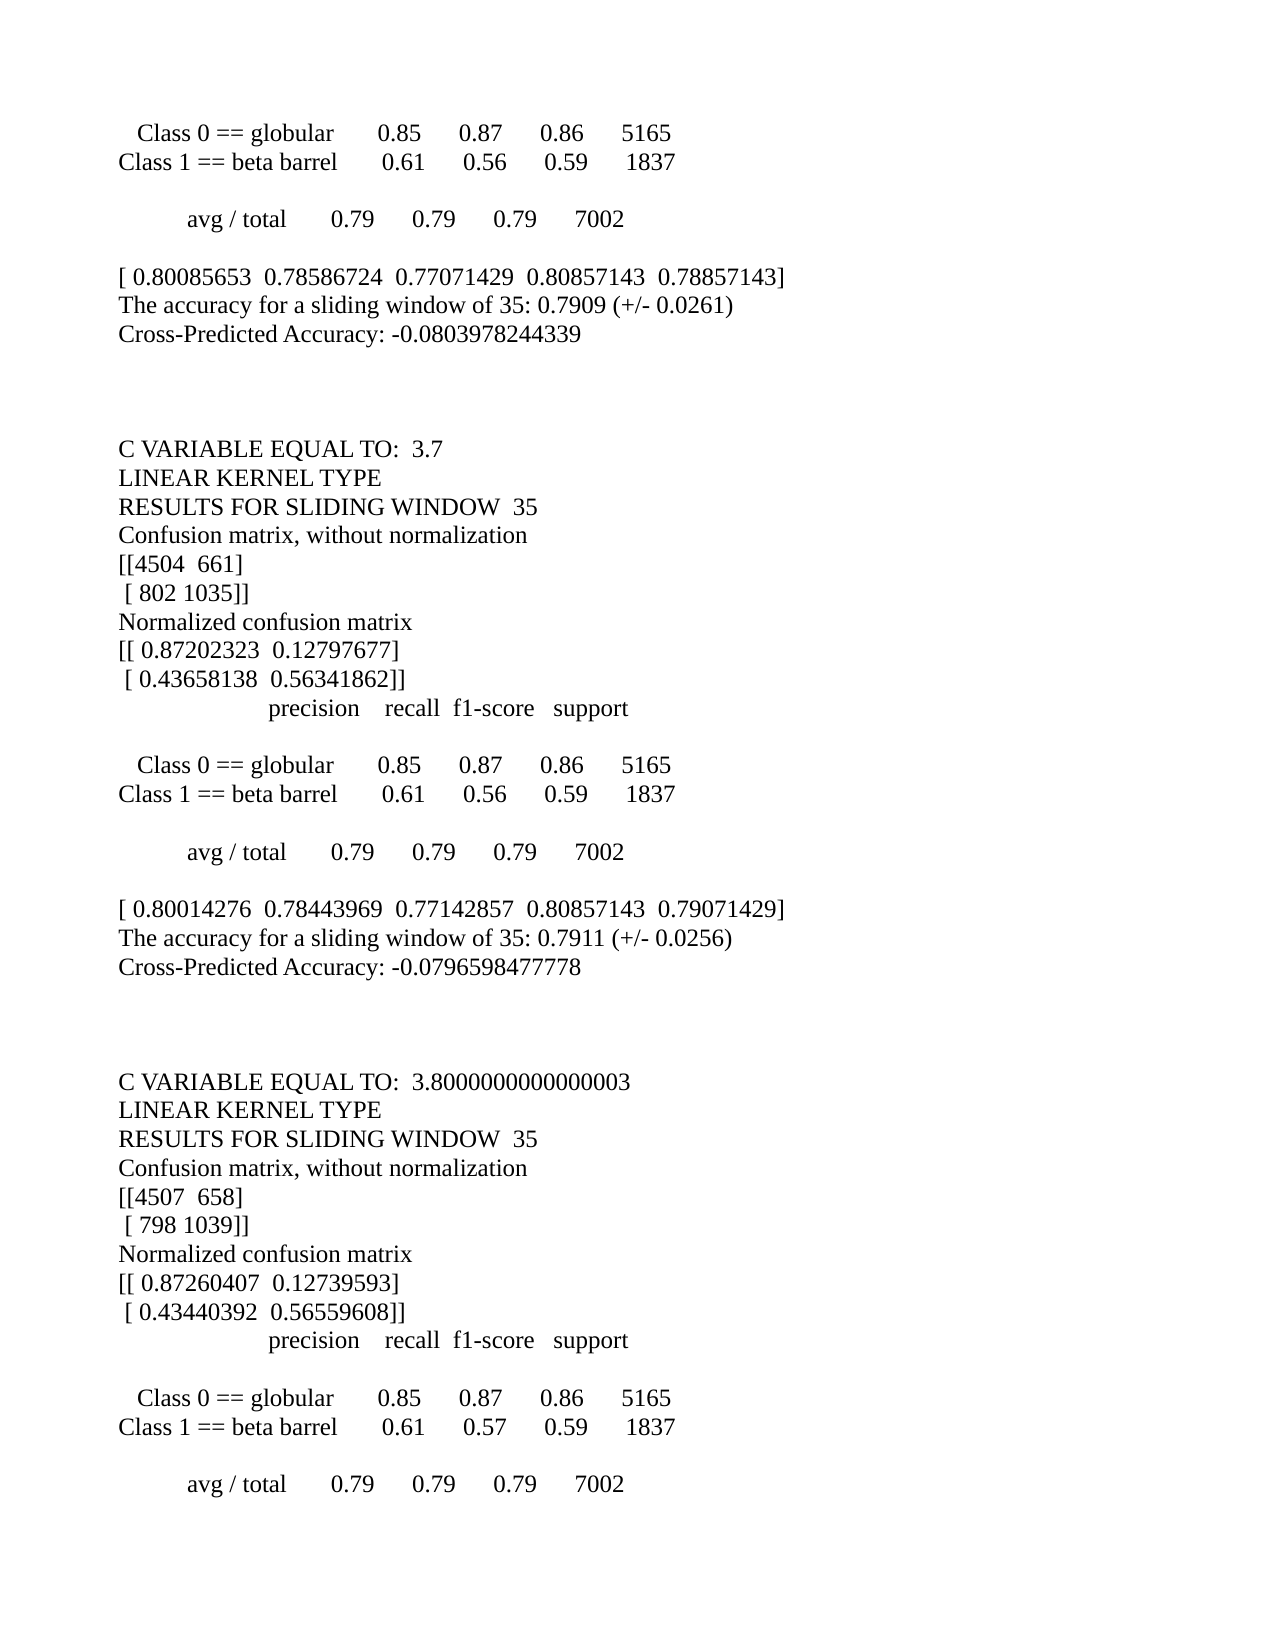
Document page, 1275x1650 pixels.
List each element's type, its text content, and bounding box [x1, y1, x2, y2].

text Confusion matrix, without normalization [118, 521, 1157, 549]
text LINEAR KERNEL TYPE [118, 463, 1157, 492]
text Normalized confusion matrix [118, 607, 1157, 636]
text [[4504 661] [118, 549, 1157, 578]
text Class 1 == beta barrel 0.61 0.57 0.59 1837 [118, 1412, 1157, 1441]
text [ 0.43440392 0.56559608]] [118, 1297, 1157, 1326]
text Cross-Predicted Accuracy: -0.0803978244339 [118, 319, 1157, 348]
text precision recall f1-score support [118, 693, 1157, 722]
text Cross-Predicted Accuracy: -0.0796598477778 [118, 952, 1157, 981]
text [ 0.43658138 0.56341862]] [118, 664, 1157, 693]
text Confusion matrix, without normalization [118, 1153, 1157, 1182]
text avg / total 0.79 0.79 0.79 7002 [118, 1469, 1157, 1498]
text avg / total 0.79 0.79 0.79 7002 [118, 837, 1157, 866]
text LINEAR KERNEL TYPE [118, 1096, 1157, 1124]
text C VARIABLE EQUAL TO: 3.8000000000000003 [118, 1067, 1157, 1096]
text Class 0 == globular 0.85 0.87 0.86 5165 [118, 751, 1157, 779]
text [ 802 1035]] [118, 578, 1157, 607]
text The accuracy for a sliding window of 35: 0.7909 (+/- 0.0261) [118, 291, 1157, 319]
text RESULTS FOR SLIDING WINDOW 35 [118, 1124, 1157, 1153]
text [[4507 658] [118, 1182, 1157, 1211]
text [ 798 1039]] [118, 1211, 1157, 1239]
text Class 0 == globular 0.85 0.87 0.86 5165 [118, 118, 1157, 147]
text precision recall f1-score support [118, 1326, 1157, 1354]
text Normalized confusion matrix [118, 1239, 1157, 1268]
text Class 0 == globular 0.85 0.87 0.86 5165 [118, 1383, 1157, 1412]
text avg / total 0.79 0.79 0.79 7002 [118, 204, 1157, 233]
text [[ 0.87202323 0.12797677] [118, 636, 1157, 664]
text RESULTS FOR SLIDING WINDOW 35 [118, 492, 1157, 521]
text [ 0.80014276 0.78443969 0.77142857 0.80857143 0.79071429] [118, 894, 1157, 923]
text [[ 0.87260407 0.12739593] [118, 1268, 1157, 1297]
text C VARIABLE EQUAL TO: 3.7 [118, 434, 1157, 463]
text [ 0.80085653 0.78586724 0.77071429 0.80857143 0.78857143] [118, 262, 1157, 291]
text Class 1 == beta barrel 0.61 0.56 0.59 1837 [118, 779, 1157, 808]
text The accuracy for a sliding window of 35: 0.7911 (+/- 0.0256) [118, 923, 1157, 952]
text Class 1 == beta barrel 0.61 0.56 0.59 1837 [118, 147, 1157, 176]
